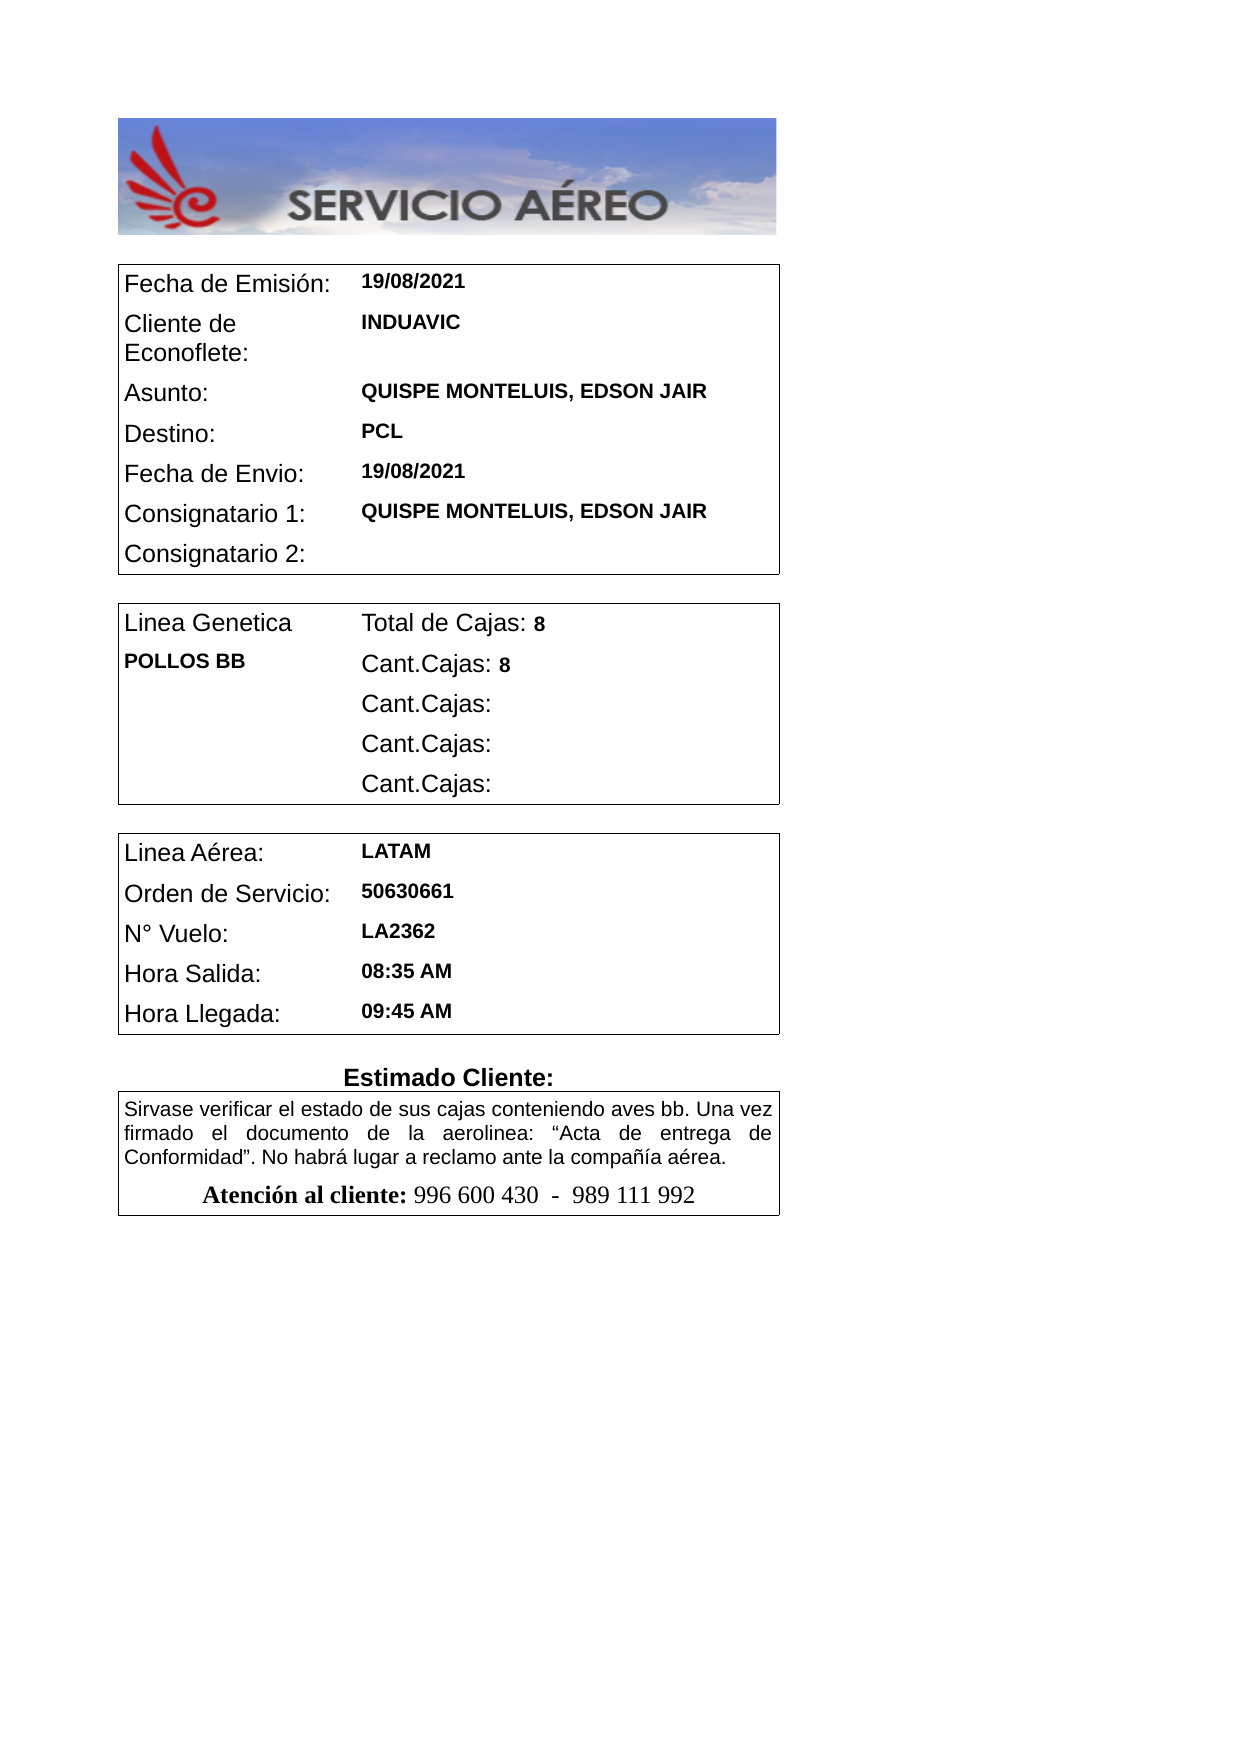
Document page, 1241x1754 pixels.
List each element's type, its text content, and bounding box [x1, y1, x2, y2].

table_cell [356, 534, 779, 574]
table_cell Cant.Cajas: 8 [356, 643, 779, 683]
table_cell Atención al cliente: 996 600 430 - 989 111 992 [119, 1175, 779, 1215]
table_cell Total de Cajas: 8 [356, 604, 779, 643]
table_cell QUISPE MONTELUIS, EDSON JAIR [356, 493, 779, 533]
picture [118, 118, 777, 235]
table_cell [356, 575, 779, 603]
table_cell Hora Llegada: [119, 994, 356, 1034]
table_cell Cant.Cajas: [356, 723, 779, 763]
table_cell Sirvase verificar el estado de sus cajas conteniendo aves bb. Una vez firmado el documento de la aerolinea: “Acta de entrega de Conformidad”. No habrá lugar a reclamo ante la compañía aérea. [119, 1092, 779, 1175]
table_cell LA2362 [356, 913, 779, 953]
table_cell Linea Genetica [119, 604, 356, 643]
table_cell Cant.Cajas: [356, 764, 779, 804]
table_cell Asunto: [119, 373, 356, 413]
table_cell Destino: [119, 413, 356, 453]
table_cell 50630661 [356, 873, 779, 913]
table_cell POLLOS BB [119, 643, 356, 683]
table_cell [356, 805, 779, 833]
table_cell [119, 764, 356, 804]
table_cell [118, 805, 356, 833]
table_cell [119, 723, 356, 763]
table_cell 08:35 AM [356, 953, 779, 993]
table_header 19/08/2021 [356, 265, 779, 304]
table_cell [118, 575, 356, 603]
table_cell Cant.Cajas: [356, 683, 779, 723]
table_cell 09:45 AM [356, 994, 779, 1034]
table_cell N° Vuelo: [119, 913, 356, 953]
table_cell Estimado Cliente: [118, 1035, 779, 1091]
table_cell Fecha de Envio: [119, 453, 356, 493]
table_cell PCL [356, 413, 779, 453]
table_cell Hora Salida: [119, 953, 356, 993]
table_cell 19/08/2021 [356, 453, 779, 493]
table_header Fecha de Emisión: [119, 265, 356, 304]
table_cell INDUAVIC [356, 304, 779, 373]
table_cell Consignatario 2: [119, 534, 356, 574]
table_cell QUISPE MONTELUIS, EDSON JAIR [356, 373, 779, 413]
table_cell Cliente de Econoflete: [119, 304, 356, 373]
table_cell Orden de Servicio: [119, 873, 356, 913]
table_cell Consignatario 1: [119, 493, 356, 533]
table_cell [119, 683, 356, 723]
table_cell LATAM [356, 834, 779, 873]
table_cell Linea Aérea: [119, 834, 356, 873]
